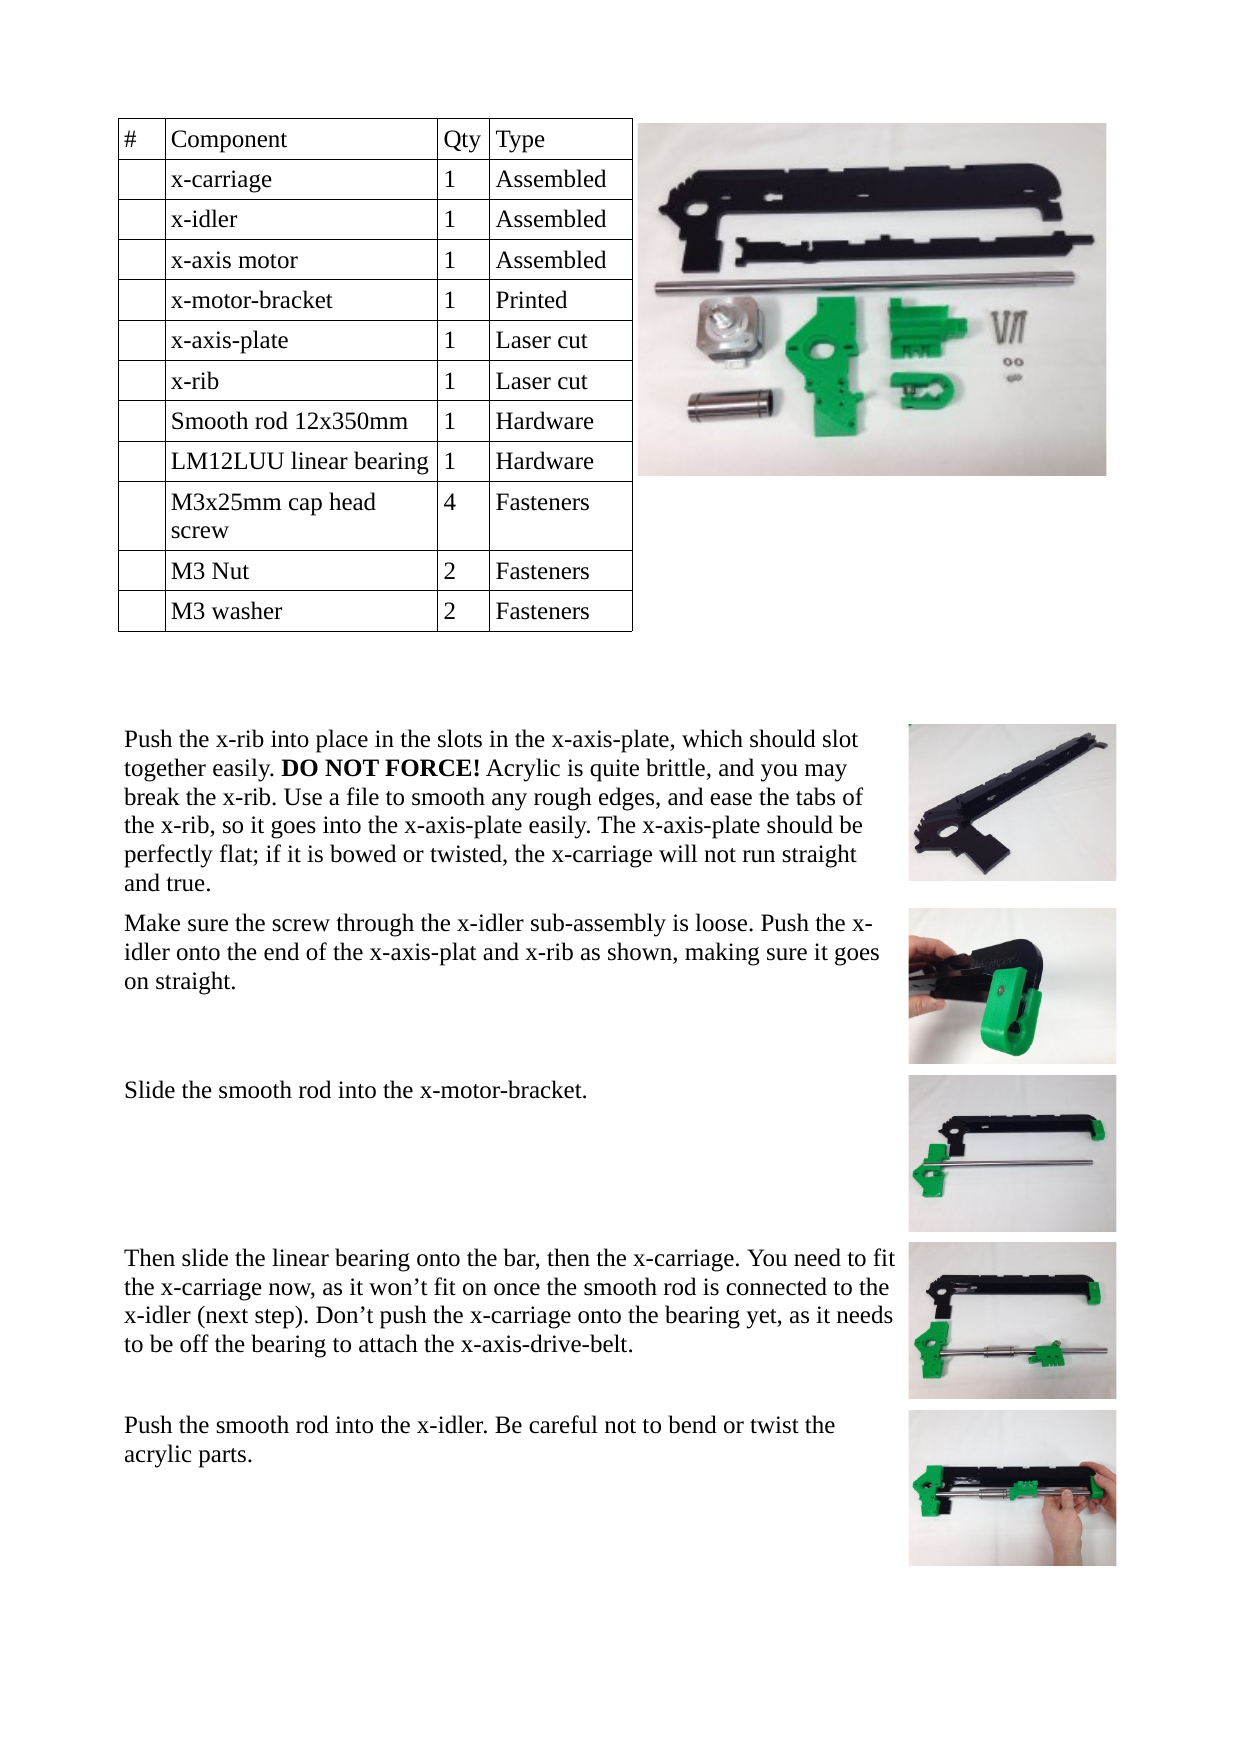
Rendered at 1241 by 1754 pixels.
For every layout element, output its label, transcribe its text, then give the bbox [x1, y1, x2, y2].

table_cell x-axis-plate [166, 321, 437, 360]
table_cell 1 [438, 321, 489, 360]
table_cell [119, 361, 165, 400]
table_header Component [166, 119, 437, 158]
table_cell [903, 1404, 1122, 1572]
table_cell Slide the smooth rod into the x-motor-bracket. [118, 1070, 903, 1237]
table_cell Assembled [490, 160, 632, 199]
table_cell 1 [438, 160, 489, 199]
table_cell Make sure the screw through the x-idler sub-assembly is loose. Push the x-idler onto the end of the x-axis-plat and x-rib as shown, making sure it goes on straight. [118, 903, 903, 1070]
table_cell Laser cut [490, 361, 632, 400]
table_cell 4 [438, 482, 489, 550]
table_header [903, 719, 1122, 902]
table_cell [903, 903, 1122, 1070]
table_cell 1 [438, 240, 489, 279]
table_header Qty [438, 119, 489, 158]
table_cell [119, 482, 165, 550]
table_cell x-idler [166, 200, 437, 239]
table_cell [119, 240, 165, 279]
table_cell [119, 160, 165, 199]
picture [908, 1075, 1117, 1232]
table_cell [490, 632, 632, 671]
table_cell [903, 1070, 1122, 1237]
table_cell [119, 200, 165, 239]
table_cell Fasteners [490, 551, 632, 590]
table_cell 2 [438, 551, 489, 590]
table_cell M3 Nut [166, 551, 437, 590]
table_cell Then slide the linear bearing onto the bar, then the x-carriage. You need to fit the x-carriage now, as it won’t fit on once the smooth rod is connected to the x-idler (next step). Don’t push the x-carriage onto the bearing yet, as it needs to be off the bearing to attach the x-axis-drive-belt. [118, 1237, 903, 1404]
picture [637, 123, 1107, 476]
table_cell [119, 442, 165, 481]
table_cell [118, 632, 165, 671]
table_cell x-axis motor [166, 240, 437, 279]
table_cell [119, 401, 165, 441]
table_cell M3 washer [166, 591, 437, 631]
table_cell LM12LUU linear bearing [166, 442, 437, 481]
table_cell Push the smooth rod into the x-idler. Be careful not to bend or twist the acrylic parts. [118, 1404, 903, 1572]
picture [908, 1410, 1117, 1566]
picture [908, 724, 1117, 881]
table_cell Assembled [490, 240, 632, 279]
table_cell [119, 591, 165, 631]
table_cell [119, 321, 165, 360]
table_cell [903, 1237, 1122, 1404]
table_cell Fasteners [490, 482, 632, 550]
table_cell Printed [490, 280, 632, 320]
table_cell [119, 280, 165, 320]
picture [908, 1242, 1117, 1399]
table_cell [438, 632, 489, 671]
table_cell [165, 632, 437, 671]
table_cell x-motor-bracket [166, 280, 437, 320]
table_cell 1 [438, 200, 489, 239]
table_cell x-rib [166, 361, 437, 400]
table_cell 1 [438, 401, 489, 441]
table_cell 2 [438, 591, 489, 631]
table_cell Laser cut [490, 321, 632, 360]
table_cell Smooth rod 12x350mm [166, 401, 437, 441]
table_cell Hardware [490, 401, 632, 441]
table_cell Fasteners [490, 591, 632, 631]
table_cell x-carriage [166, 160, 437, 199]
picture [908, 908, 1117, 1064]
table_cell [119, 551, 165, 590]
table_cell M3x25mm cap head screw [166, 482, 437, 550]
table_header Push the x-rib into place in the slots in the x-axis-plate, which should slot together easily. DO NOT FORCE! Acrylic is quite brittle, and you may break the x-rib. Use a file to smooth any rough edges, and ease the tabs of the x-rib, so it goes into the x-axis-plate easily. The x-axis-plate should be perfectly flat; if it is bowed or twisted, the x-carriage will not run straight and true. [118, 719, 903, 902]
table_cell 1 [438, 442, 489, 481]
table_header Type [490, 119, 632, 158]
table_cell 1 [438, 280, 489, 320]
table_cell 1 [438, 361, 489, 400]
table_cell Assembled [490, 200, 632, 239]
table_header [632, 118, 1122, 671]
table_cell Hardware [490, 442, 632, 481]
table_header # [119, 119, 165, 158]
